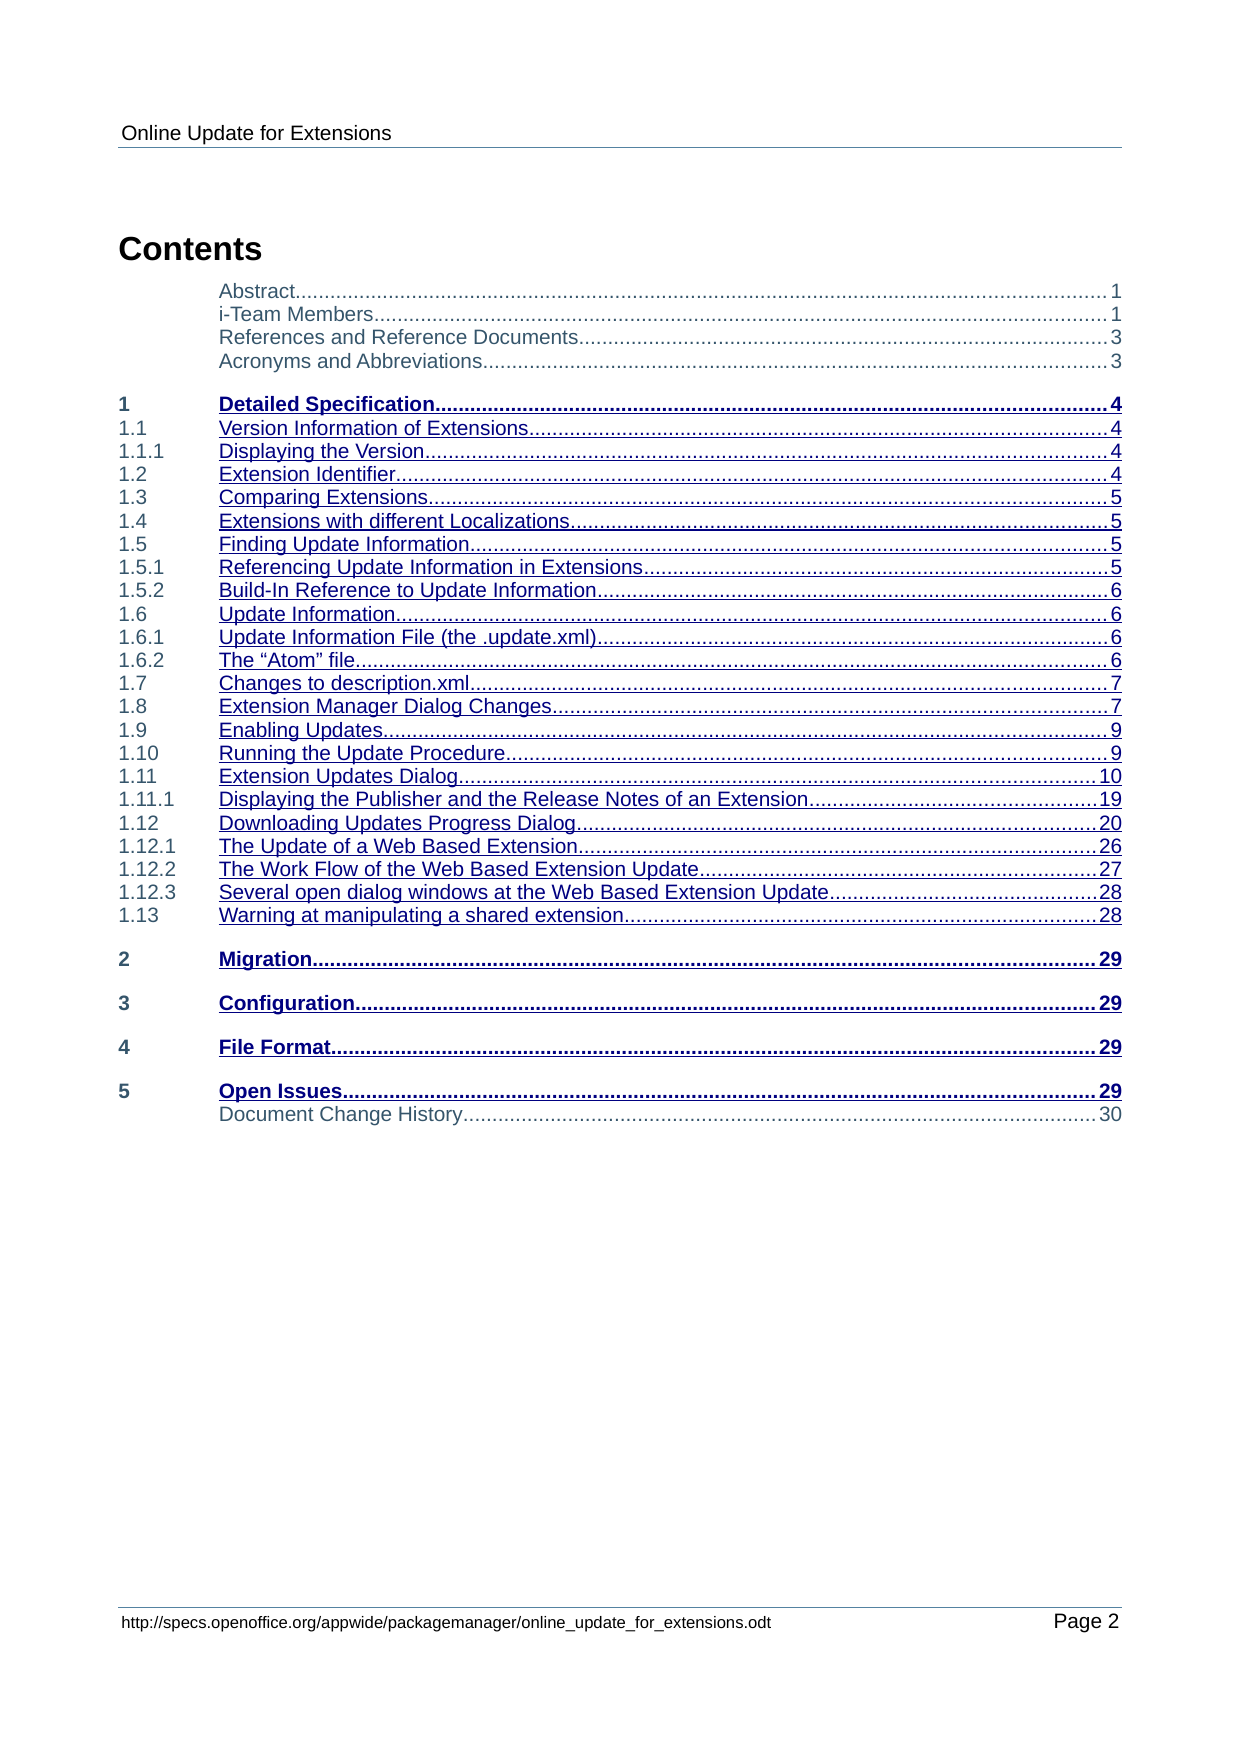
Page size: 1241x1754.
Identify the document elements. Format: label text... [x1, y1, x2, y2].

text 1.12.3 Several open dialog windows at the Web Based Extension Update 28 [118, 881, 1122, 904]
text 1.6.1 Update Information File (the .update.xml) 6 [118, 625, 1122, 648]
text 1.8 Extension Manager Dialog Changes 7 [118, 695, 1122, 718]
text Document Change History 30 [118, 1103, 1122, 1126]
text 1.10 Running the Update Procedure 9 [118, 741, 1122, 765]
text 1.12.1 The Update of a Web Based Extension 26 [118, 834, 1122, 858]
subtitle Contents [118, 230, 1122, 267]
text 1.7 Changes to description.xml 7 [118, 672, 1122, 695]
text 1 Detailed Specification 4 [118, 393, 1122, 416]
text 1.6 Update Information 6 [118, 602, 1122, 625]
text 1.12 Downloading Updates Progress Dialog 20 [118, 811, 1122, 834]
text 1.12.2 The Work Flow of the Web Based Extension Update 27 [118, 858, 1122, 881]
text 3 Configuration 29 [118, 992, 1122, 1015]
text 4 File Format 29 [118, 1036, 1122, 1059]
text 2 Migration 29 [118, 948, 1122, 971]
text 1.4 Extensions with different Localizations 5 [118, 509, 1122, 532]
text 1.13 Warning at manipulating a shared extension 28 [118, 904, 1122, 927]
text 1.1.1 Displaying the Version 4 [118, 439, 1122, 463]
text Abstract 1 [118, 279, 1122, 303]
text 1.6.2 The “Atom” file 6 [118, 648, 1122, 672]
text 1.3 Comparing Extensions 5 [118, 486, 1122, 509]
text References and Reference Documents 3 [118, 326, 1122, 349]
text 5 Open Issues 29 [118, 1079, 1122, 1103]
text 1.1 Version Information of Extensions 4 [118, 416, 1122, 439]
text Acronyms and Abbreviations 3 [118, 349, 1122, 372]
text 1.9 Enabling Updates 9 [118, 718, 1122, 741]
text 1.5.2 Build-In Reference to Update Information 6 [118, 579, 1122, 602]
text 1.11 Extension Updates Dialog 10 [118, 765, 1122, 788]
text 1.5 Finding Update Information 5 [118, 532, 1122, 556]
text 1.2 Extension Identifier 4 [118, 463, 1122, 486]
text 1.5.1 Referencing Update Information in Extensions 5 [118, 556, 1122, 579]
text 1.11.1 Displaying the Publisher and the Release Notes of an Extension 19 [118, 788, 1122, 811]
text i-Team Members 1 [118, 303, 1122, 326]
